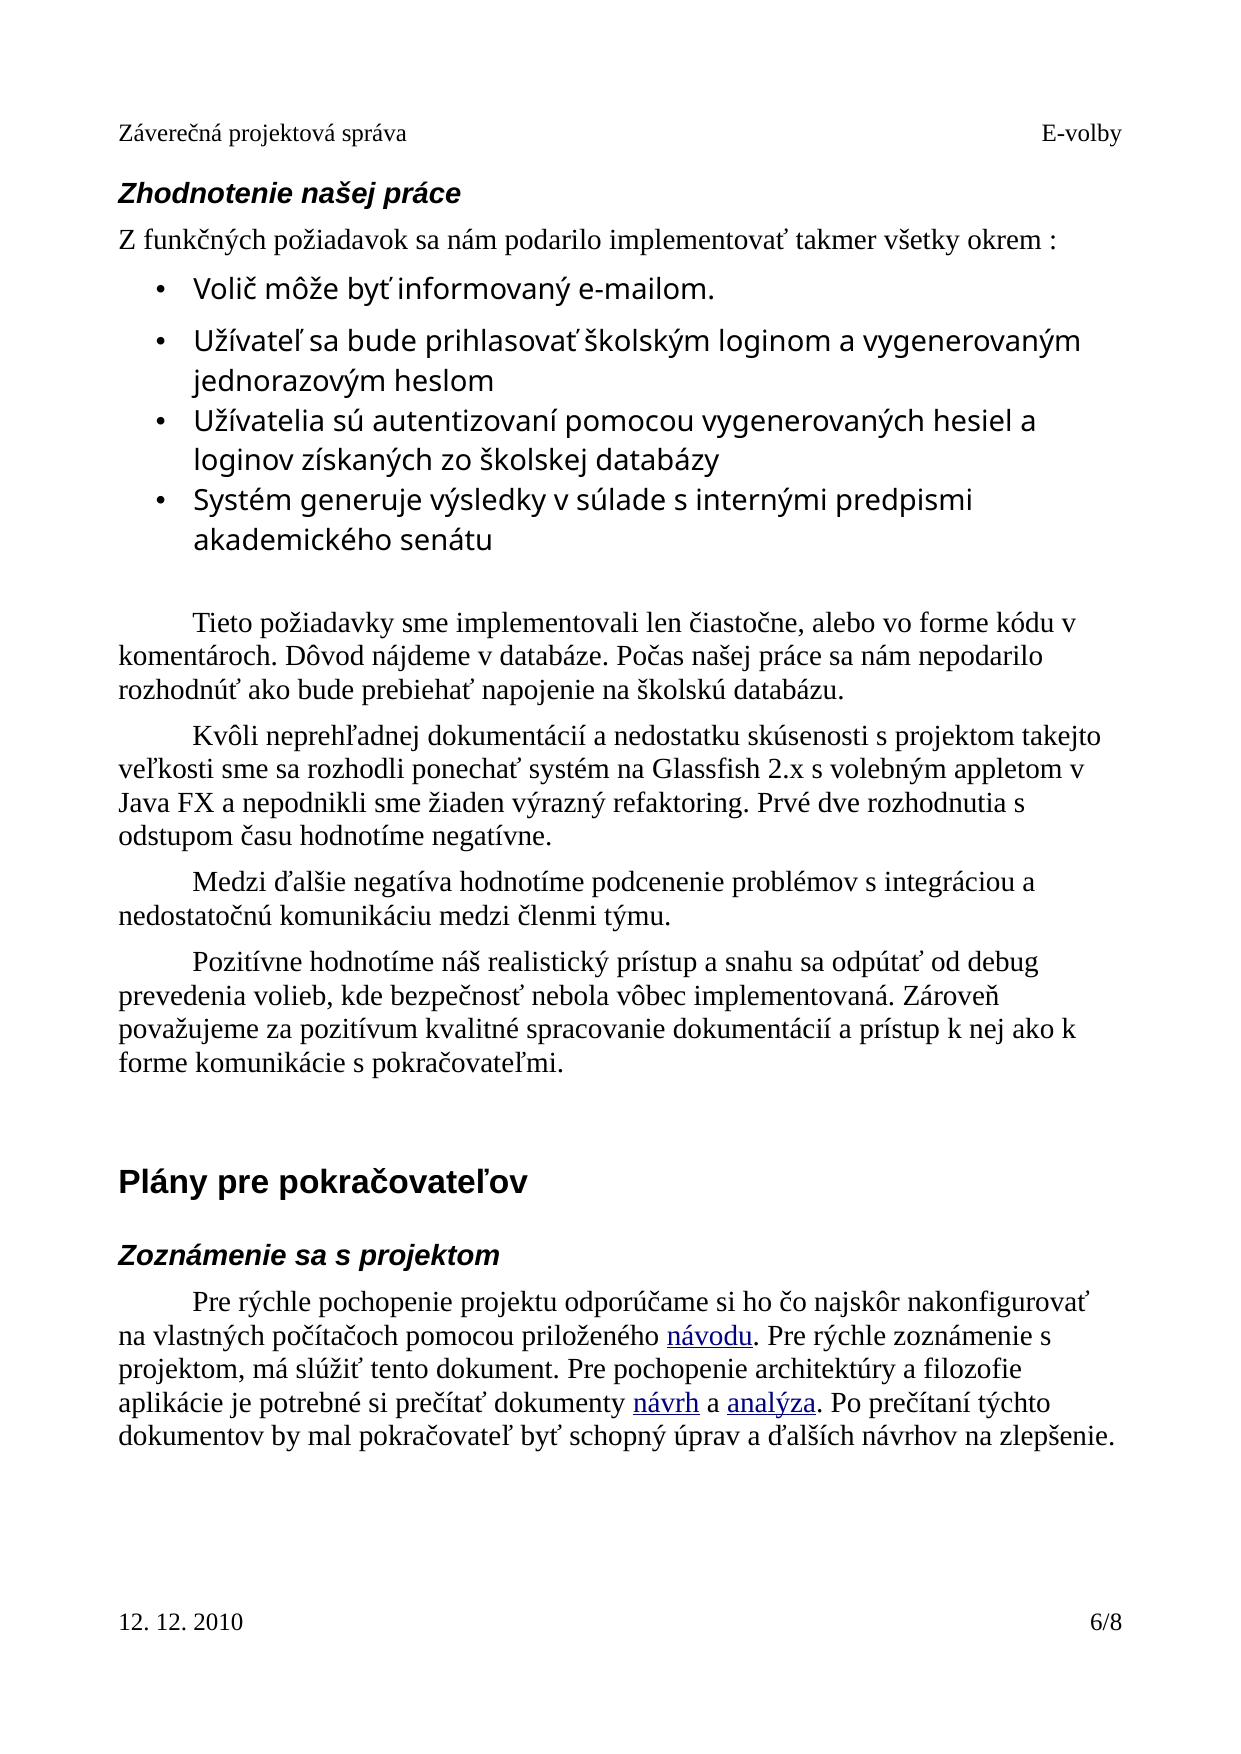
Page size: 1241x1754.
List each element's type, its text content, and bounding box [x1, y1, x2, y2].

list Systém generuje výsledky v súlade s internými predpismi akademického senátu [156, 479, 1122, 559]
subtitle Zhodnotenie našej práce [118, 176, 1122, 210]
text Pre rýchle pochopenie projektu odporúčame si ho čo najskôr nakonfigurovať na vlastných počítačoch pomocou priloženého návodu. Pre rýchle zoznámenie s projektom, má slúžiť tento dokument. Pre pochopenie architektúry a filozofie aplikácie je potrebné si prečítať dokumenty návrh a analýza. Po prečítaní týchto dokumentov by mal pokračovateľ byť schopný úprav a ďalších návrhov na zlepšenie. [118, 1284, 1122, 1452]
text Z funkčných požiadavok sa nám podarilo implementovať takmer všetky okrem : [118, 222, 1122, 256]
text Tieto požiadavky sme implementovali len čiastočne, alebo vo forme kódu v komentároch. Dôvod nájdeme v databáze. Počas našej práce sa nám nepodarilo rozhodnúť ako bude prebiehať napojenie na školskú databázu. [118, 605, 1122, 705]
list Volič môže byť informovaný e-mailom. [156, 268, 1122, 308]
subtitle Zoznámenie sa s projektom [118, 1238, 1122, 1272]
list Užívatelia sú autentizovaní pomocou vygenerovaných hesiel a loginov získaných zo školskej databázy [156, 400, 1122, 479]
text Pozitívne hodnotíme náš realistický prístup a snahu sa odpútať od debug prevedenia volieb, kde bezpečnosť nebola vôbec implementovaná. Zároveň považujeme za pozitívum kvalitné spracovanie dokumentácií a prístup k nej ako k forme komunikácie s pokračovateľmi. [118, 944, 1122, 1078]
list Užívateľ sa bude prihlasovať školským loginom a vygenerovaným jednorazovým heslom [156, 321, 1122, 400]
text Medzi ďalšie negatíva hodnotíme podcenenie problémov s integráciou a nedostatočnú komunikáciu medzi členmi týmu. [118, 864, 1122, 932]
text Kvôli neprehľadnej dokumentácií a nedostatku skúsenosti s projektom takejto veľkosti sme sa rozhodli ponechať systém na Glassfish 2.x s volebným appletom v Java FX a nepodnikli sme žiaden výrazný refaktoring. Prvé dve rozhodnutia s odstupom času hodnotíme negatívne. [118, 718, 1122, 852]
subtitle Plány pre pokračovateľov [118, 1162, 1122, 1201]
